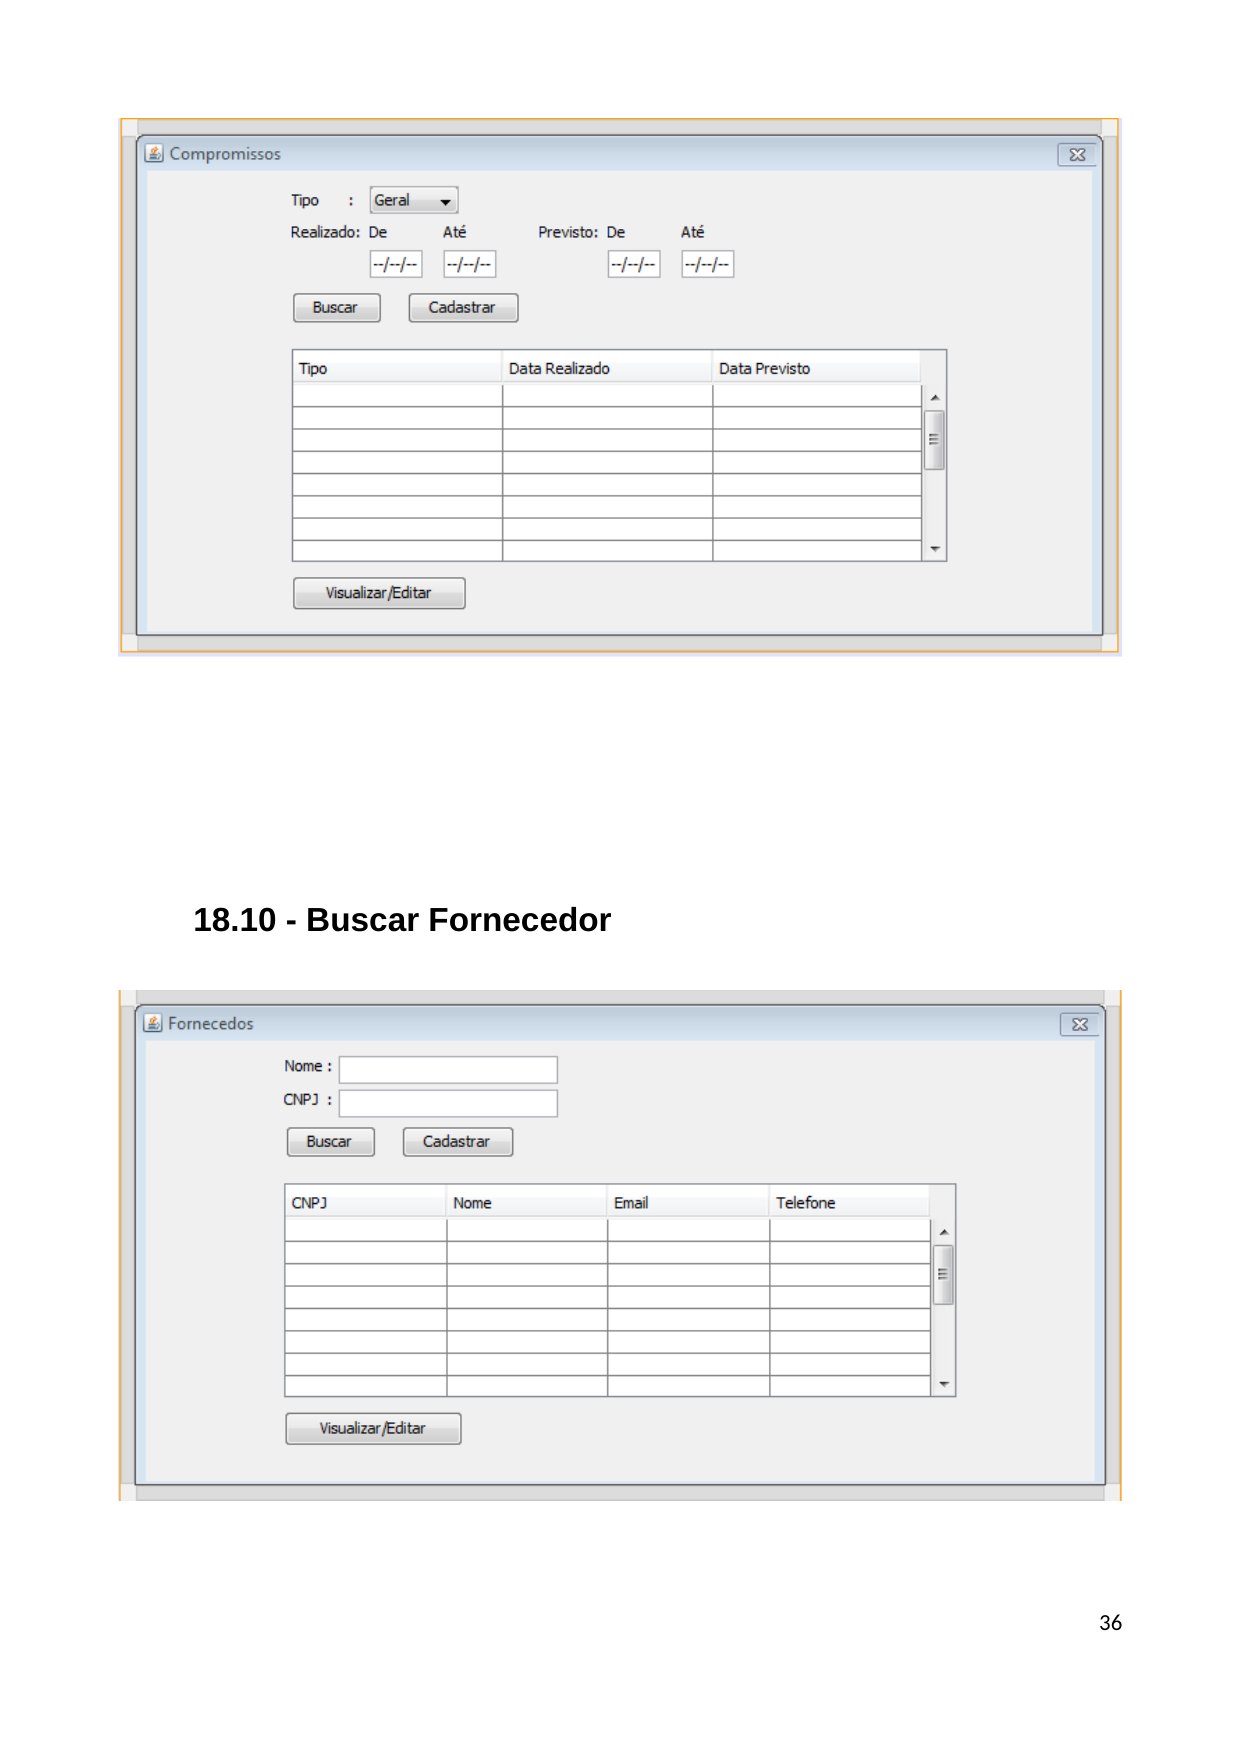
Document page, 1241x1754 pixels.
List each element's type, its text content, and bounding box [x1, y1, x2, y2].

text 18.10 - Buscar Fornecedor [118, 900, 1122, 938]
picture [118, 118, 1123, 661]
picture [118, 990, 1123, 1501]
